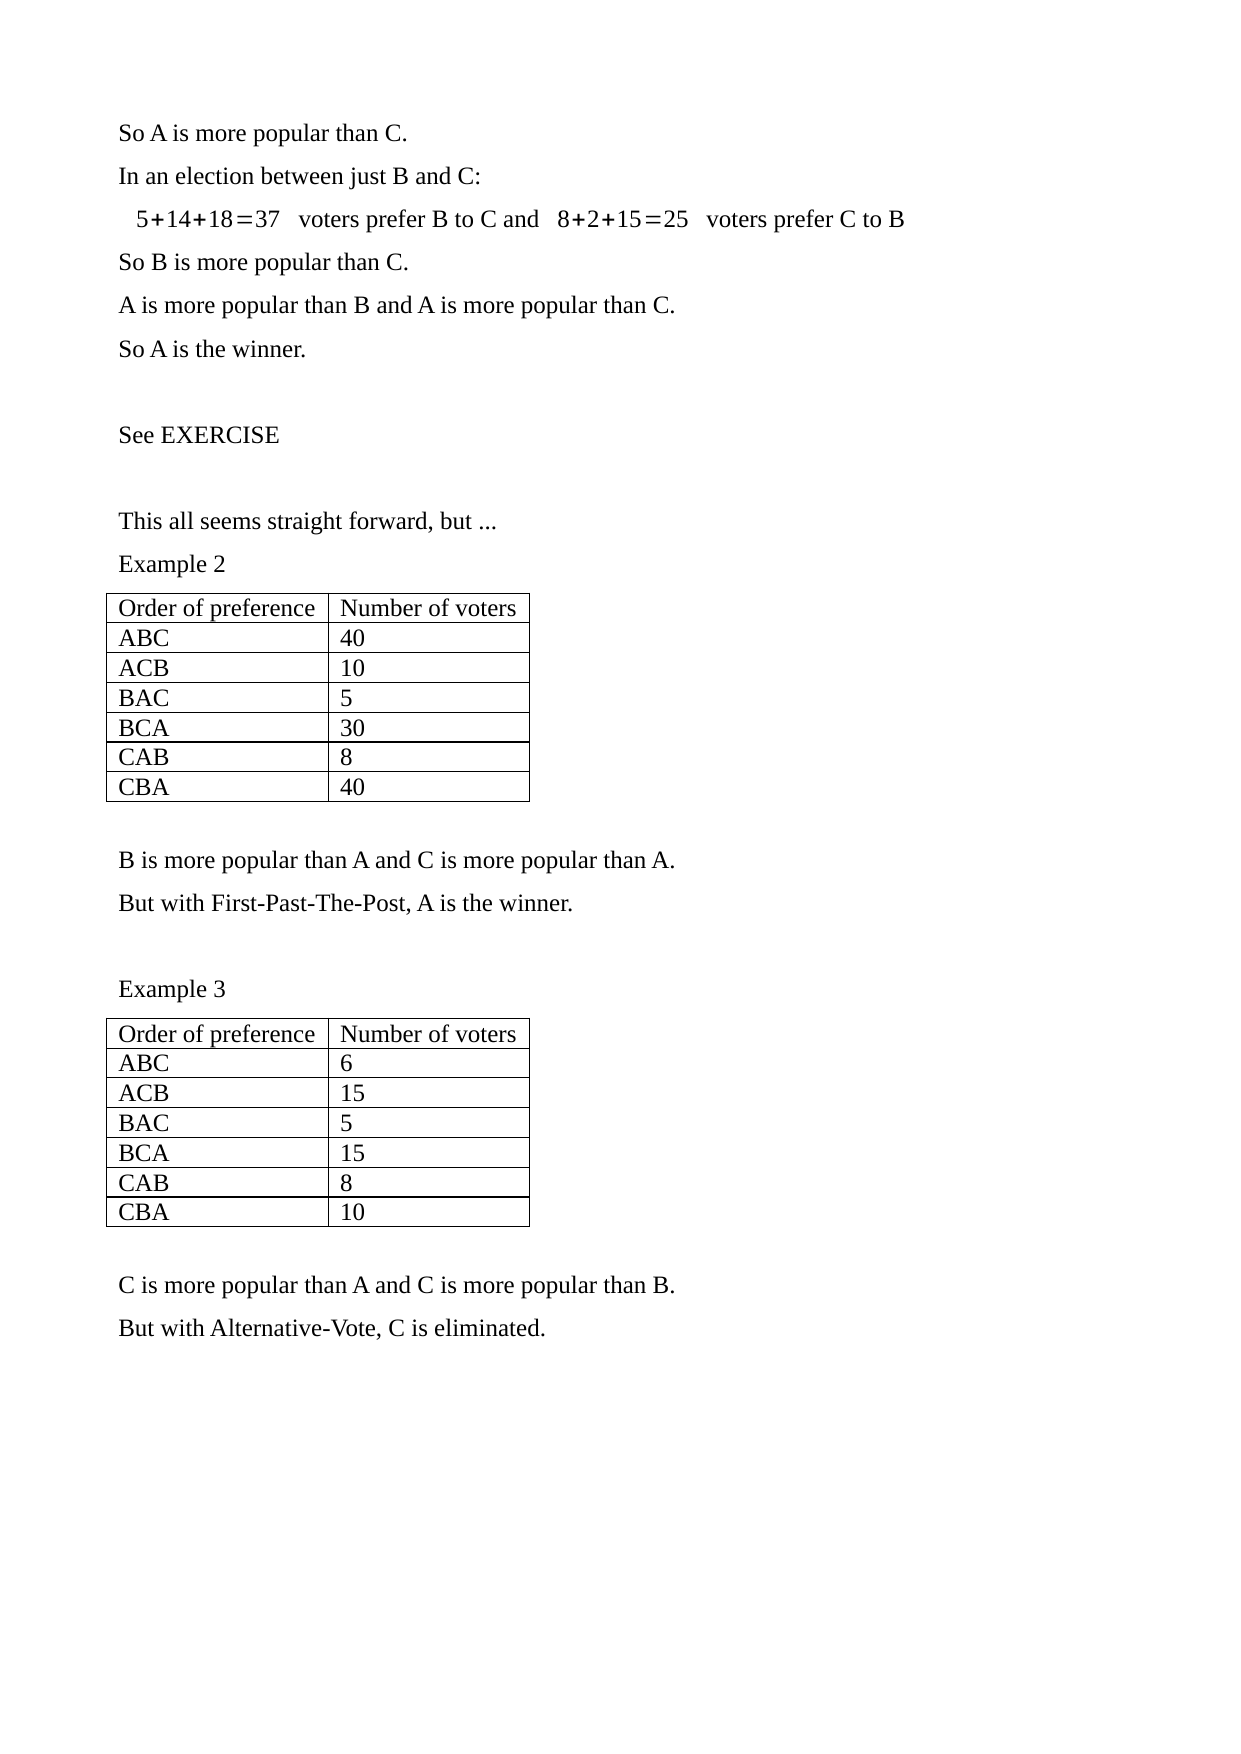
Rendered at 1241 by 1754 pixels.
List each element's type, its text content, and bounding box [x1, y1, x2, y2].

table_cell 6 [329, 1049, 529, 1077]
table_cell ABC [107, 1049, 328, 1077]
text Example 3 [118, 974, 1122, 1003]
table_cell 10 [329, 1198, 529, 1226]
table_cell CAB [107, 1168, 328, 1196]
table_cell ACB [107, 1078, 328, 1107]
text A is more popular than B and A is more popular than C. [118, 291, 1122, 319]
table_cell BAC [107, 683, 328, 712]
text voters prefer B to C andvoters prefer C to B [118, 204, 1122, 233]
text B is more popular than A and C is more popular than A. [118, 845, 1122, 874]
table_cell BCA [107, 713, 328, 741]
table_cell 15 [329, 1078, 529, 1107]
text So B is more popular than C. [118, 247, 1122, 276]
table_cell 8 [329, 743, 529, 771]
text But with Alternative-Vote, C is eliminated. [118, 1313, 1122, 1342]
text C is more popular than A and C is more popular than B. [118, 1270, 1122, 1299]
table_cell 10 [329, 653, 529, 682]
text See EXERCISE [118, 420, 1122, 449]
table_cell CBA [107, 1198, 328, 1226]
text Example 2 [118, 549, 1122, 578]
table_header Number of voters [329, 1019, 529, 1047]
table_cell 30 [329, 713, 529, 741]
text So A is more popular than C. [118, 118, 1122, 147]
table_cell 40 [329, 623, 529, 652]
table_cell 15 [329, 1138, 529, 1167]
text In an election between just B and C: [118, 161, 1122, 190]
table_header Order of preference [107, 1019, 328, 1047]
table_cell 5 [329, 1108, 529, 1137]
table_cell BAC [107, 1108, 328, 1137]
table_cell 8 [329, 1168, 529, 1196]
text So A is the winner. [118, 334, 1122, 362]
table_cell BCA [107, 1138, 328, 1167]
table_cell CBA [107, 772, 328, 801]
table_cell 5 [329, 683, 529, 712]
table_cell ACB [107, 653, 328, 682]
text This all seems straight forward, but ... [118, 506, 1122, 535]
table_cell CAB [107, 743, 328, 771]
table_cell ABC [107, 623, 328, 652]
table_header Number of voters [329, 594, 529, 622]
table_header Order of preference [107, 594, 328, 622]
text But with First-Past-The-Post, A is the winner. [118, 888, 1122, 917]
table_cell 40 [329, 772, 529, 801]
